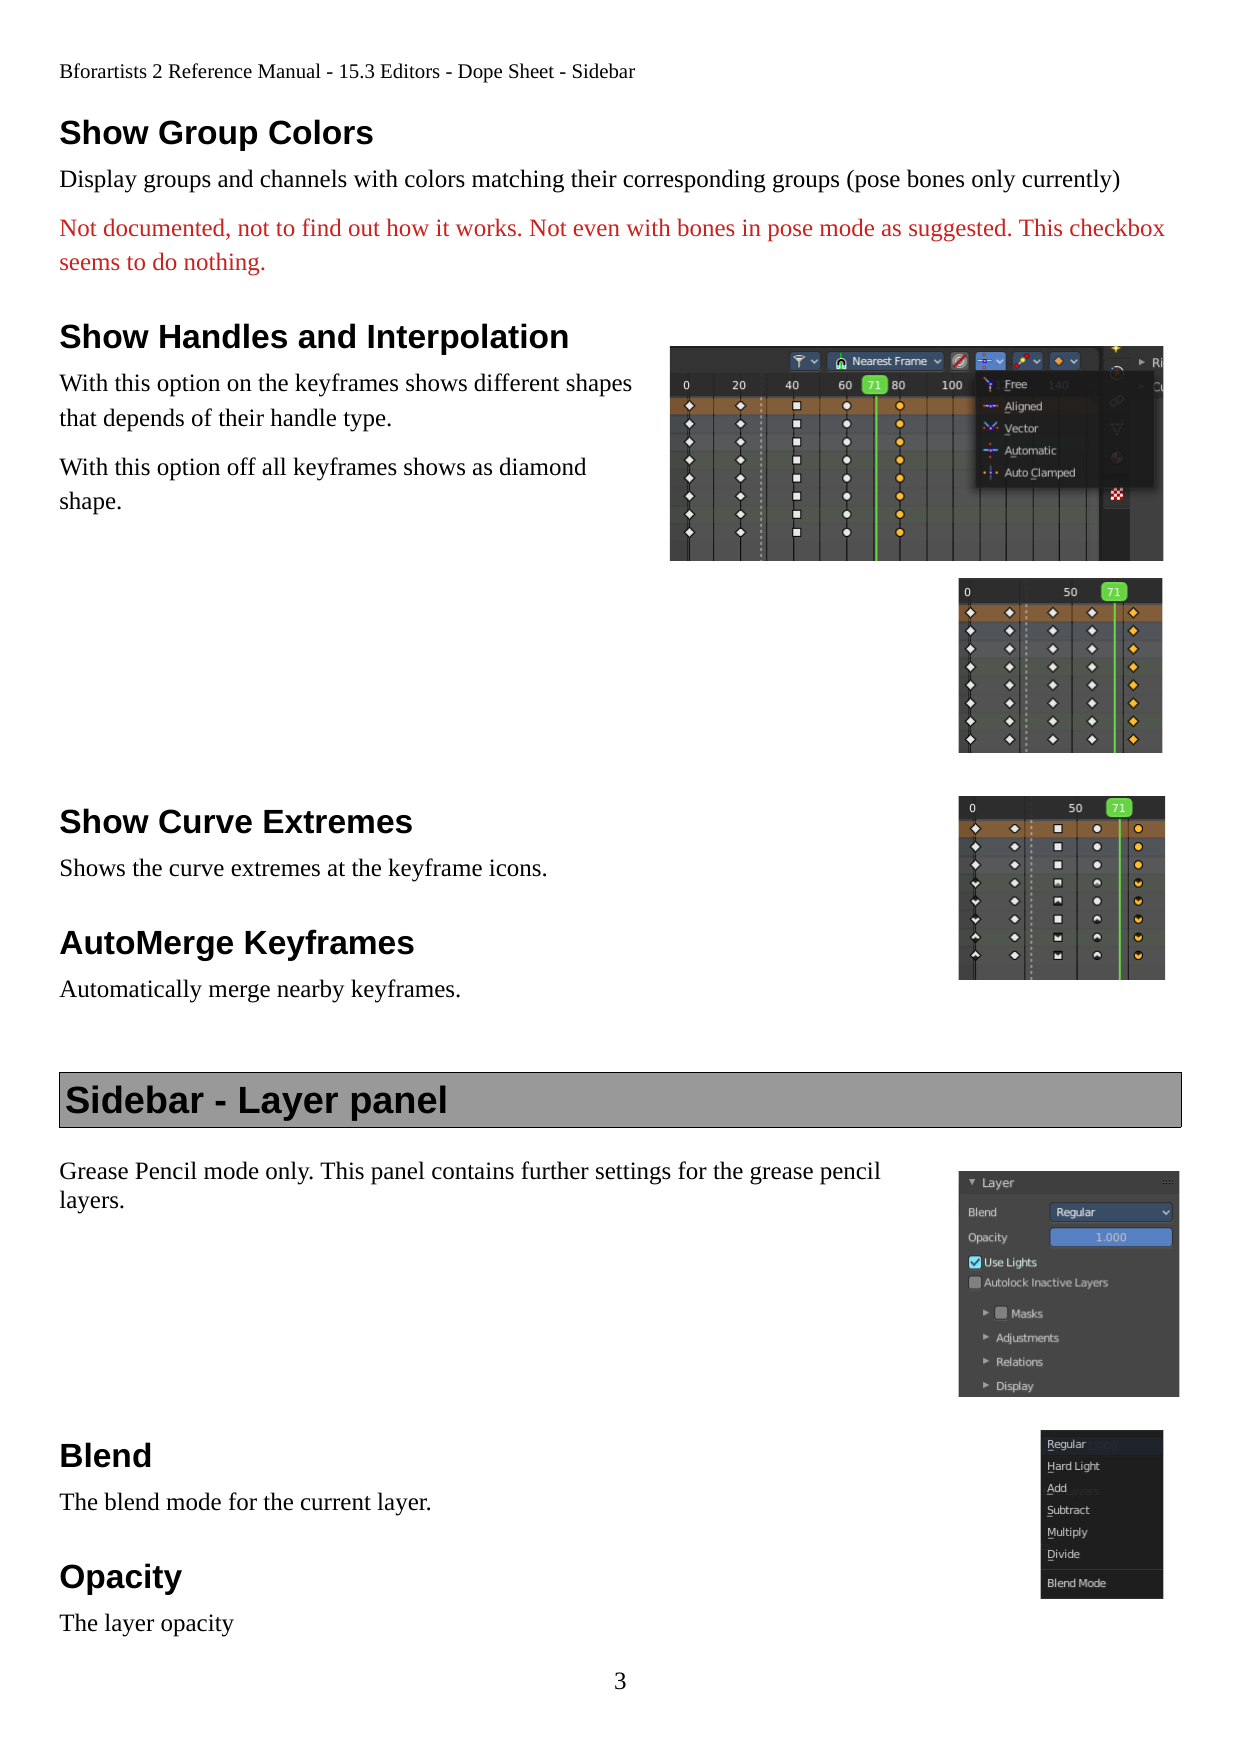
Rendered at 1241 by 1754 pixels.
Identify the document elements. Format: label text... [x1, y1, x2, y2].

table_header Sidebar - Layer panel [60, 1073, 1181, 1127]
text With this option on the keyframes shows different shapes that depends of their handle type. [59, 368, 669, 432]
text Not documented, not to find out how it works. Not even with bones in pose mode as suggested. This checkbox seems to do nothing. [59, 213, 1181, 276]
subtitle Opacity [59, 1557, 1040, 1595]
subtitle [1166, 802, 1181, 840]
picture [1040, 1430, 1164, 1599]
subtitle Blend [59, 1436, 1040, 1474]
text Display groups and channels with colors matching their corresponding groups (pose bones only currently) [59, 164, 1181, 192]
subtitle Show Handles and Interpolation [59, 317, 1181, 356]
picture [669, 346, 1164, 561]
subtitle [1164, 1436, 1181, 1474]
text The blend mode for the current layer. [59, 1487, 1040, 1515]
subtitle [1166, 923, 1181, 961]
text With this option off all keyframes shows as diamond shape. [59, 452, 669, 515]
picture [958, 796, 1166, 980]
subtitle AutoMerge Keyframes [59, 923, 958, 961]
text Shows the curve extremes at the keyframe icons. [59, 853, 958, 881]
picture [958, 578, 1163, 753]
text Grease Pencil mode only. This panel contains further settings for the grease pencil layers. [59, 1156, 1181, 1213]
subtitle [1164, 1557, 1181, 1595]
subtitle Show Group Colors [59, 113, 1181, 151]
text The layer opacity [59, 1608, 1181, 1636]
picture [958, 1171, 1180, 1397]
subtitle Show Curve Extremes [59, 802, 958, 840]
text Automatically merge nearby keyframes. [59, 974, 1181, 1002]
